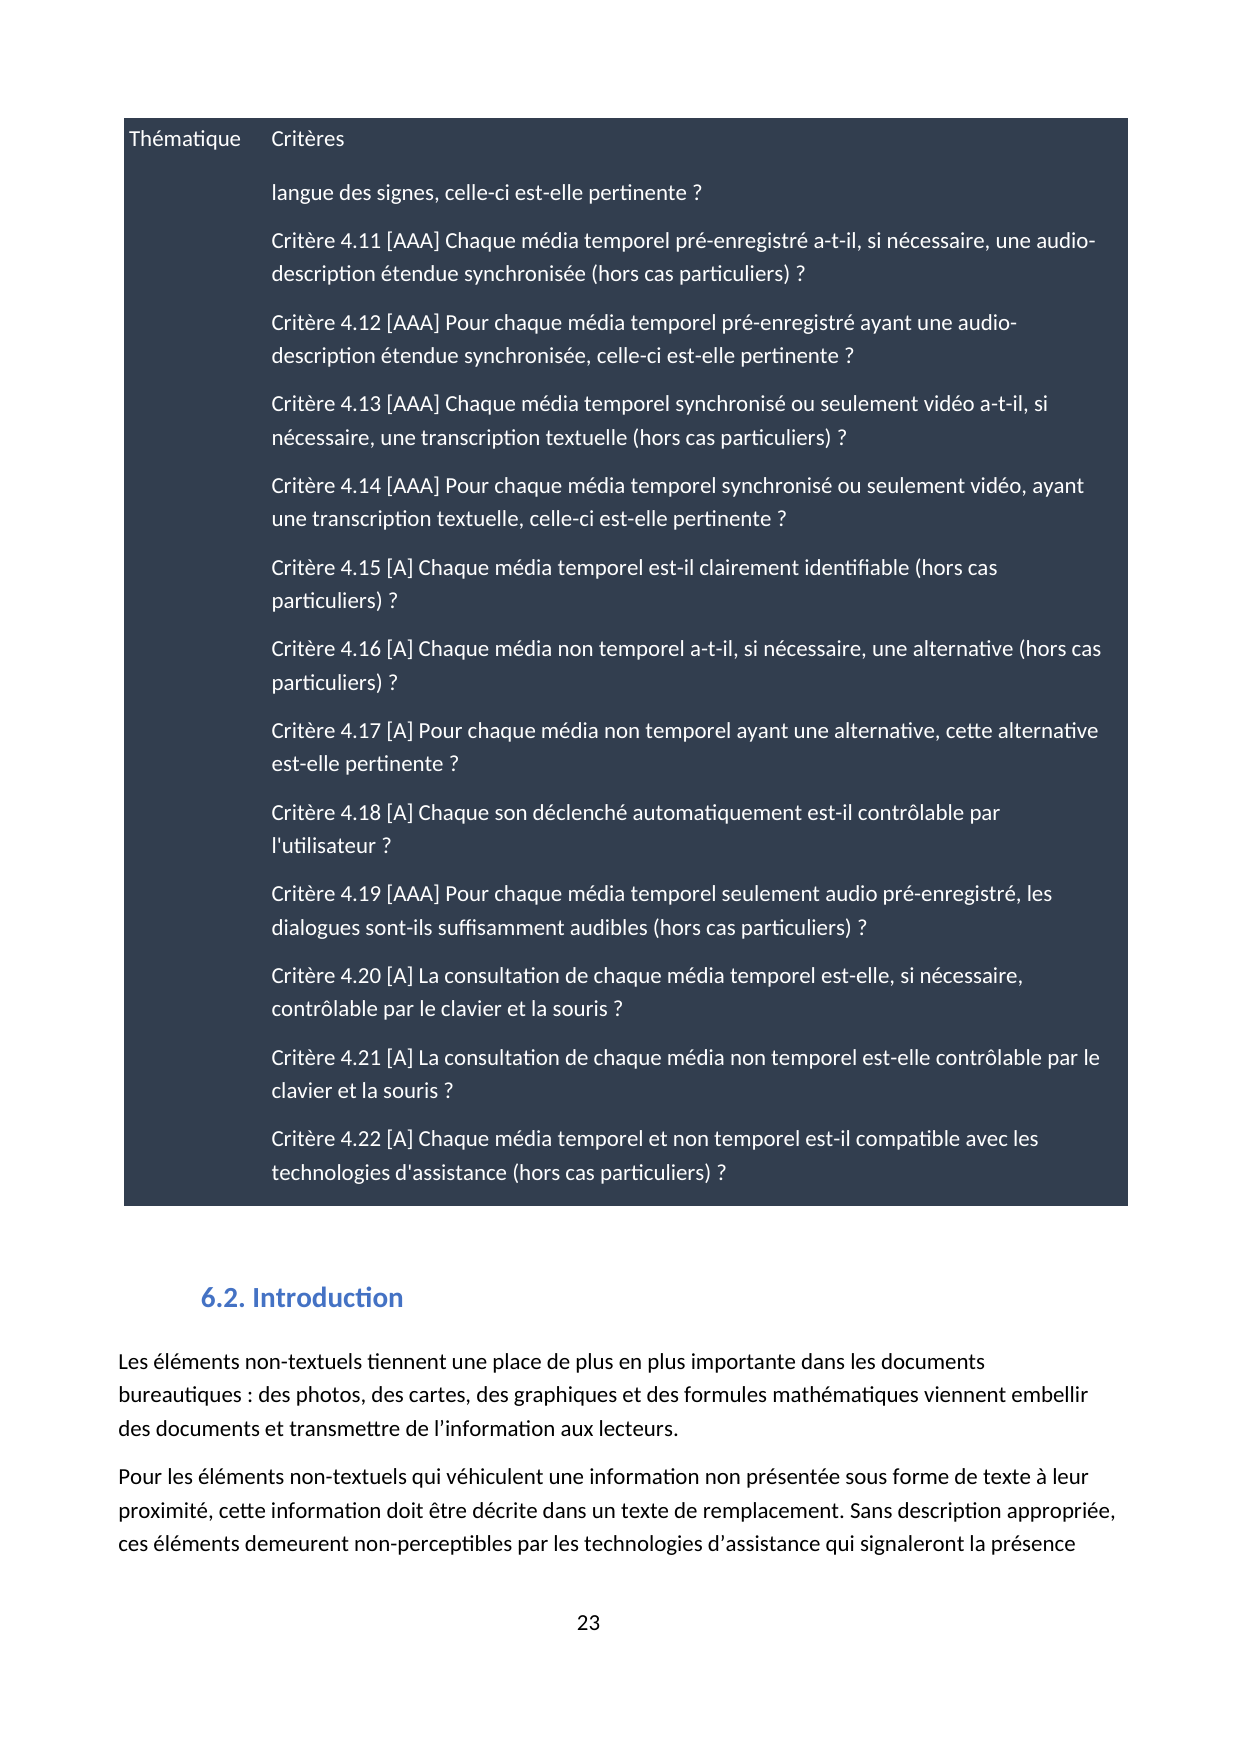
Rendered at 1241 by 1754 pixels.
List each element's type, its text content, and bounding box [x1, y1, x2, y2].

text Les éléments non-textuels tiennent une place de plus en plus importante dans les documents bureautiques : des photos, des cartes, des graphiques et des formules mathématiques viennent embellir des documents et transmettre de l’information aux lecteurs. [118, 1347, 1122, 1442]
subtitle 6.2. Introduction [156, 1279, 1122, 1315]
table_cell langue des signes, celle-ci est-elle pertinente ? Critère 4.11 [AAA] Chaque média temporel pré-enregistré a-t-il, si nécessaire, une audio-description étendue synchronisée (hors cas particuliers) ? Critère 4.12 [AAA] Pour chaque média temporel pré-enregistré ayant une audio-description étendue synchronisée, celle-ci est-elle pertinente ? Critère 4.13 [AAA] Chaque média temporel synchronisé ou seulement vidéo a-t-il, si nécessaire, une transcription textuelle (hors cas particuliers) ? Critère 4.14 [AAA] Pour chaque média temporel synchronisé ou seulement vidéo, ayant une transcription textuelle, celle-ci est-elle pertinente ? Critère 4.15 [A] Chaque média temporel est-il clairement identifiable (hors cas particuliers) ? Critère 4.16 [A] Chaque média non temporel a-t-il, si nécessaire, une alternative (hors cas particuliers) ? Critère 4.17 [A] Pour chaque média non temporel ayant une alternative, cette alternative est-elle pertinente ? Critère 4.18 [A] Chaque son déclenché automatiquement est-il contrôlable par l'utilisateur ? Critère 4.19 [AAA] Pour chaque média temporel seulement audio pré-enregistré, les dialogues sont-ils suffisamment audibles (hors cas particuliers) ? Critère 4.20 [A] La consultation de chaque média temporel est-elle, si nécessaire, contrôlable par le clavier et la souris ? Critère 4.21 [A] La consultation de chaque média non temporel est-elle contrôlable par le clavier et la souris ? Critère 4.22 [A] Chaque média temporel et non temporel est-il compatible avec les technologies d'assistance (hors cas particuliers) ? [266, 172, 1128, 1206]
text Pour les éléments non-textuels qui véhiculent une information non présentée sous forme de texte à leur proximité, cette information doit être décrite dans un texte de remplacement. Sans description appropriée, ces éléments demeurent non-perceptibles par les technologies d’assistance qui signaleront la présence [118, 1462, 1122, 1557]
table_header Thématique [124, 118, 266, 172]
table_header Critères [266, 118, 1128, 172]
table_cell [124, 172, 266, 1206]
